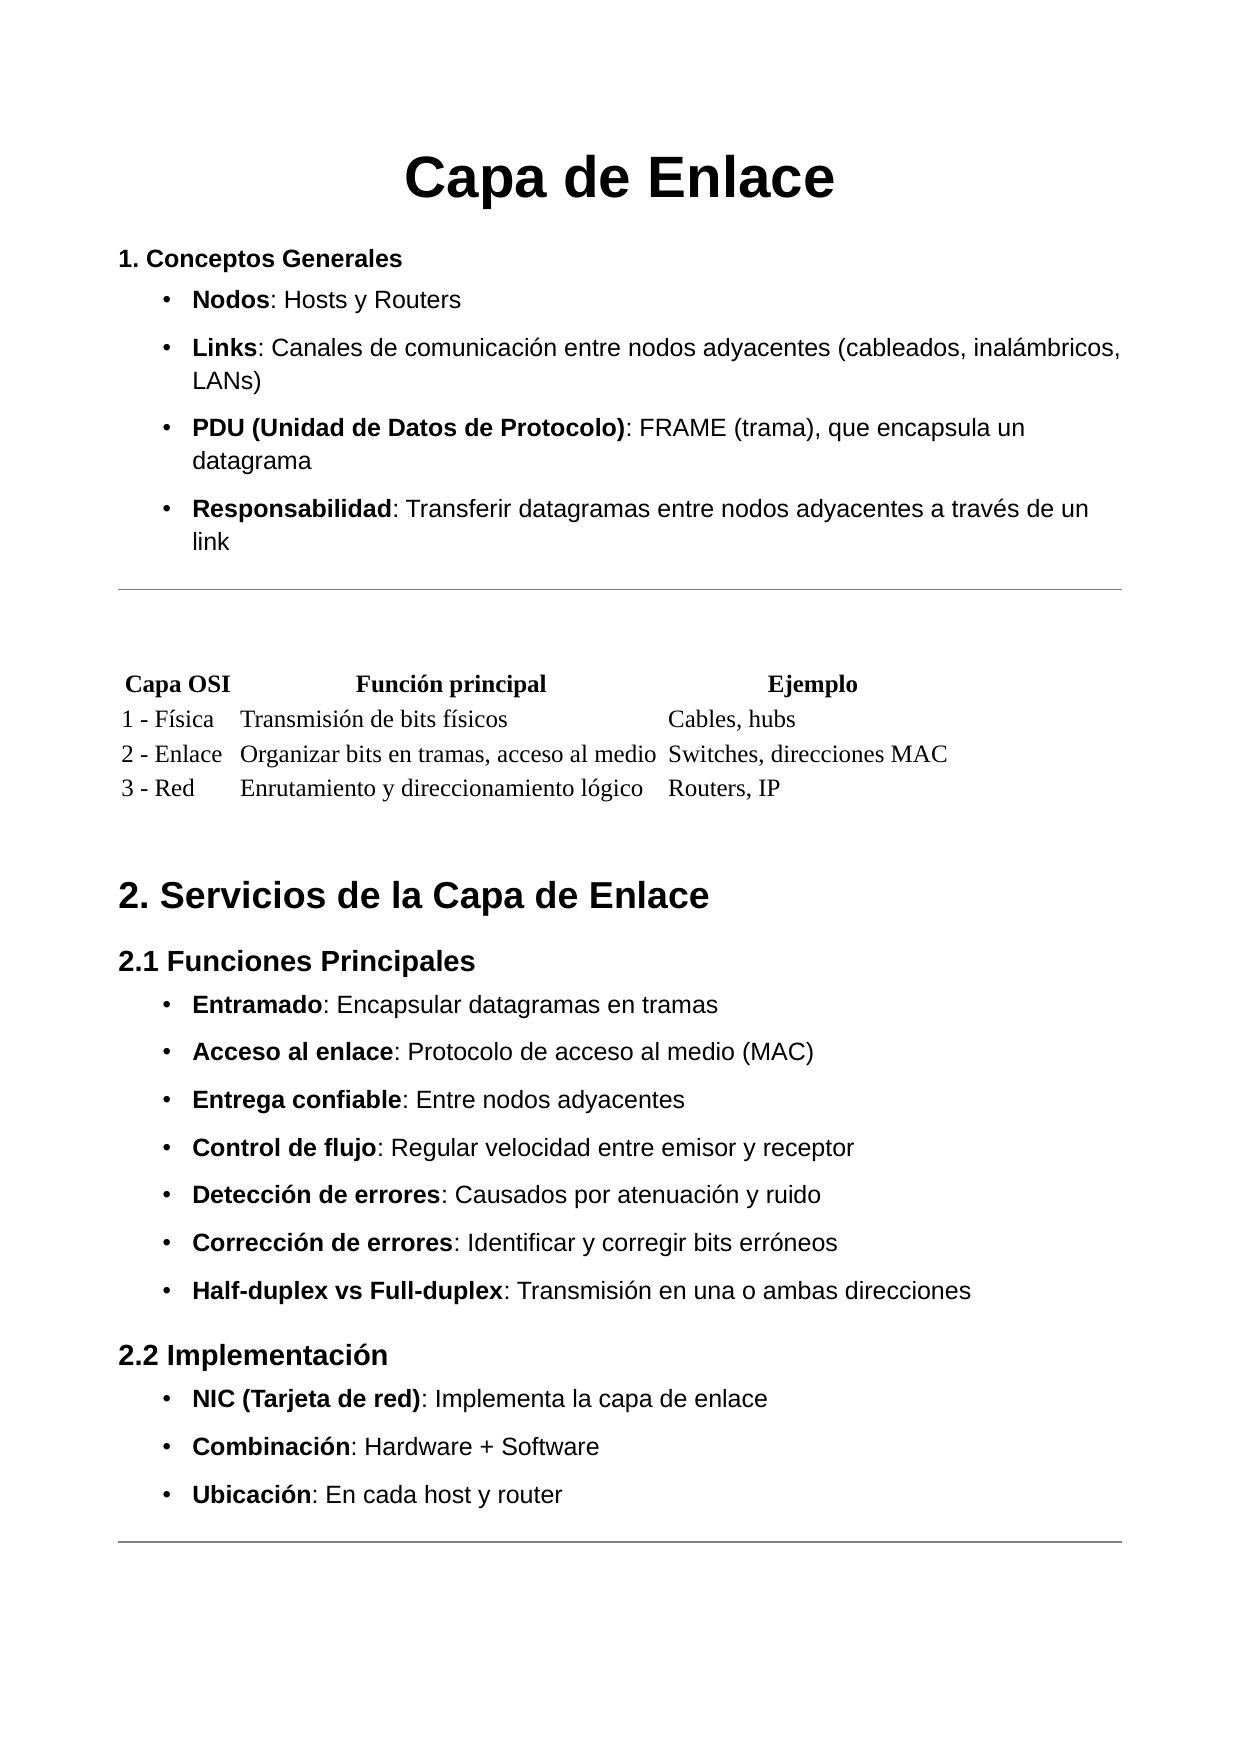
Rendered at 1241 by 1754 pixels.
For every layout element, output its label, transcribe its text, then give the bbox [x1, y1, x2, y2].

list Acceso al enlace: Protocolo de acceso al medio (MAC) [162, 1037, 1122, 1066]
subtitle 2. Servicios de la Capa de Enlace [118, 873, 1122, 916]
subtitle 2.2 Implementación [118, 1338, 1122, 1372]
table_cell 1 - Física [118, 701, 237, 736]
table_header Ejemplo [665, 667, 961, 701]
list Detección de errores: Causados por atenuación y ruido [162, 1180, 1122, 1209]
list Ubicación: En cada host y router [162, 1479, 1122, 1508]
table_cell Routers, IP [665, 770, 961, 805]
table_cell 3 - Red [118, 770, 237, 805]
list Nodos: Hosts y Routers [162, 285, 1122, 314]
list Corrección de errores: Identificar y corregir bits erróneos [162, 1228, 1122, 1257]
table_header Capa OSI [118, 667, 237, 701]
table_cell Switches, direcciones MAC [665, 736, 961, 770]
subtitle 2.1 Funciones Principales [118, 943, 1122, 977]
list PDU (Unidad de Datos de Protocolo): FRAME (trama), que encapsula un datagrama [162, 413, 1122, 475]
subtitle 1. Conceptos Generales [118, 243, 1122, 272]
table_cell Enrutamiento y direccionamiento lógico [237, 770, 665, 805]
list Entrega confiable: Entre nodos adyacentes [162, 1085, 1122, 1114]
table_cell 2 - Enlace [118, 736, 237, 770]
table_cell Organizar bits en tramas, acceso al medio [237, 736, 665, 770]
list Entramado: Encapsular datagramas en tramas [162, 989, 1122, 1018]
table_cell Cables, hubs [665, 701, 961, 736]
list Half-duplex vs Full-duplex: Transmisión en una o ambas direcciones [162, 1276, 1122, 1305]
list Links: Canales de comunicación entre nodos adyacentes (cableados, inalámbricos, LANs) [162, 332, 1122, 394]
list NIC (Tarjeta de red): Implementa la capa de enlace [162, 1384, 1122, 1413]
table_cell Transmisión de bits físicos [237, 701, 665, 736]
list Responsabilidad: Transferir datagramas entre nodos adyacentes a través de un link [162, 494, 1122, 556]
title Capa de Enlace [118, 143, 1122, 210]
table_header Función principal [237, 667, 665, 701]
list Control de flujo: Regular velocidad entre emisor y receptor [162, 1133, 1122, 1162]
list Combinación: Hardware + Software [162, 1432, 1122, 1461]
